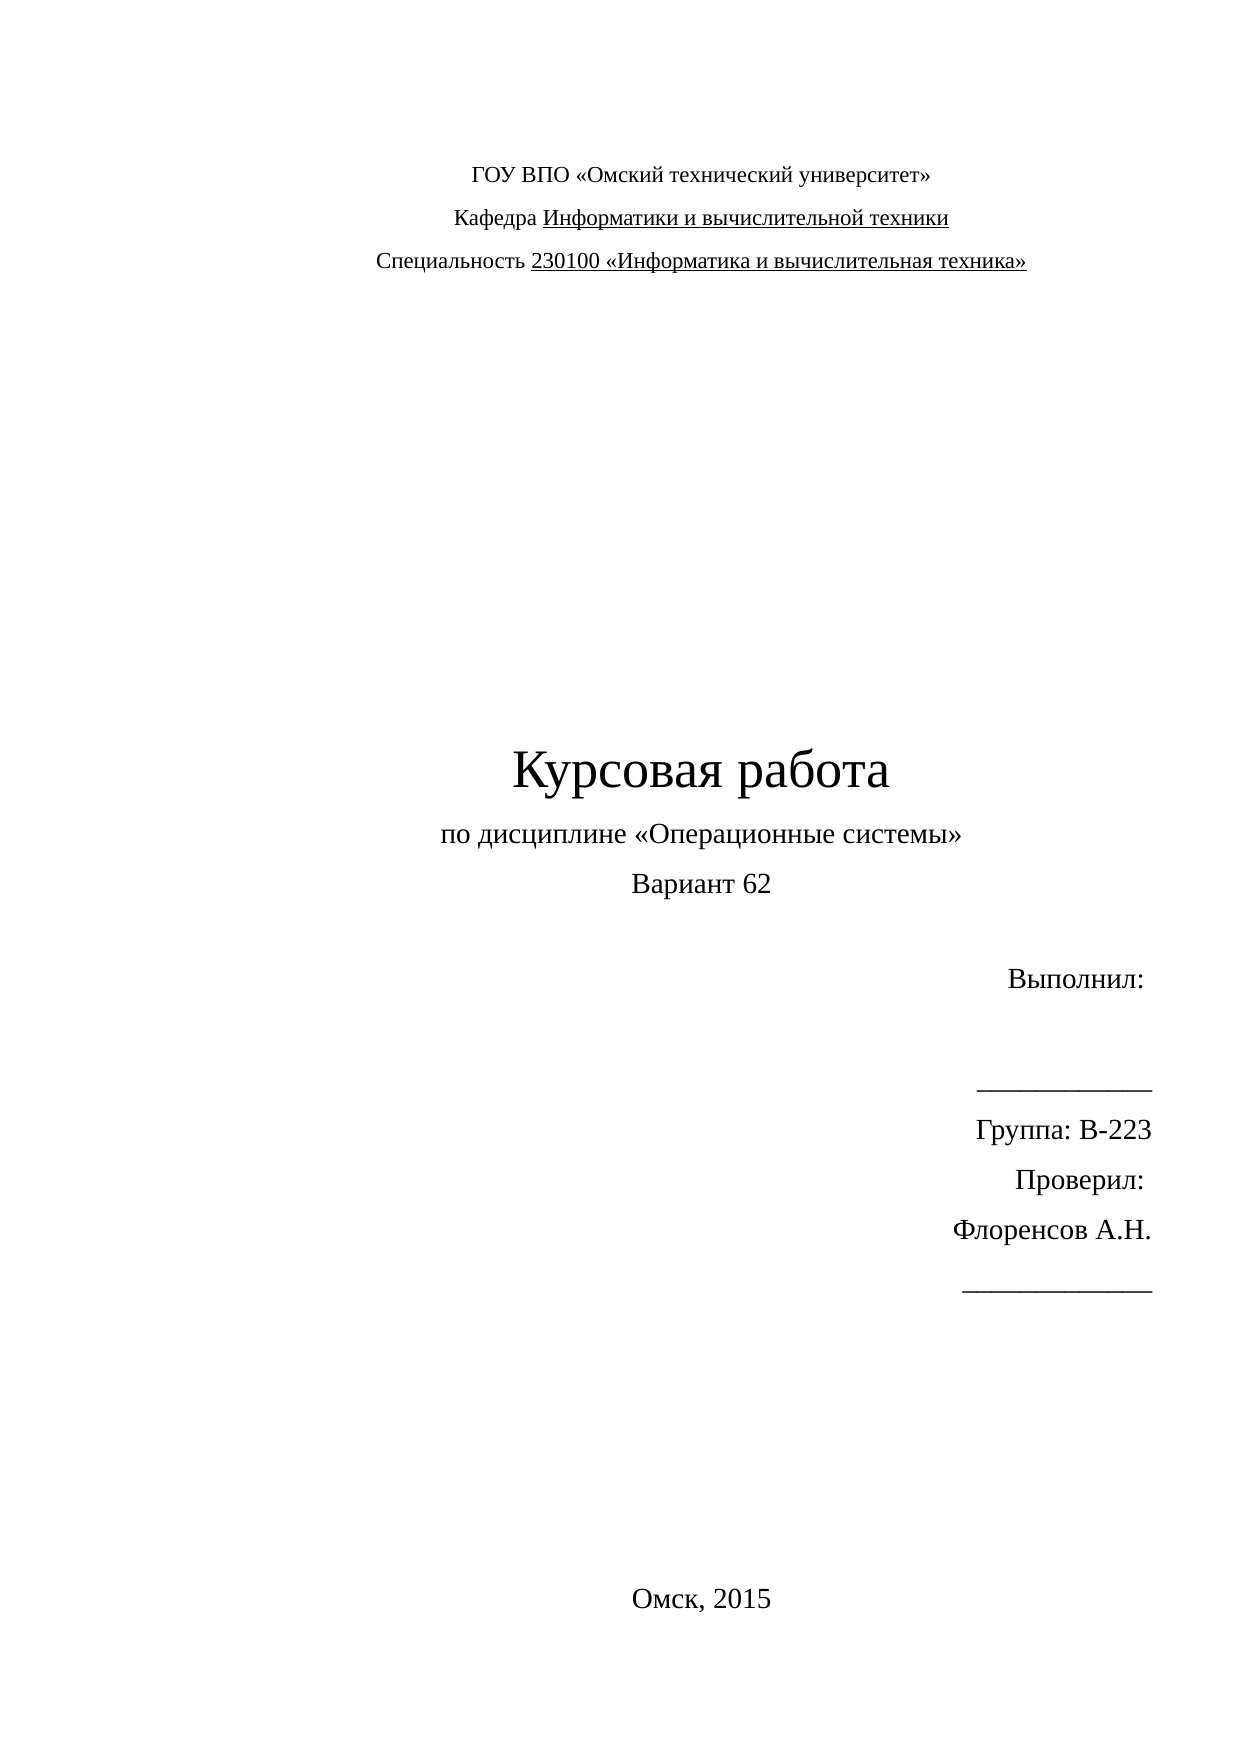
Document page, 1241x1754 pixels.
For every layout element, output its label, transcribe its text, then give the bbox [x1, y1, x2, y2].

text Флоренсов А.Н. [251, 1212, 1152, 1246]
text Вариант 62 [251, 866, 1152, 900]
text ГОУ ВПО «Омский технический университет» [251, 161, 1152, 187]
text Проверил: [251, 1162, 1152, 1196]
text Группа: В-223 [251, 1112, 1152, 1145]
text Курсовая работа [251, 737, 1152, 799]
text _____________ [251, 1262, 1152, 1296]
text Омск, 2015 [251, 1581, 1152, 1614]
text Кафедра Информатики и вычислительной техники [251, 204, 1152, 231]
text Специальность 230100 «Информатика и вычислительная техника» [251, 247, 1152, 273]
text по дисциплине «Операционные системы» [251, 816, 1152, 849]
text ____________ [251, 1062, 1152, 1095]
text Выполнил: [251, 961, 1152, 995]
